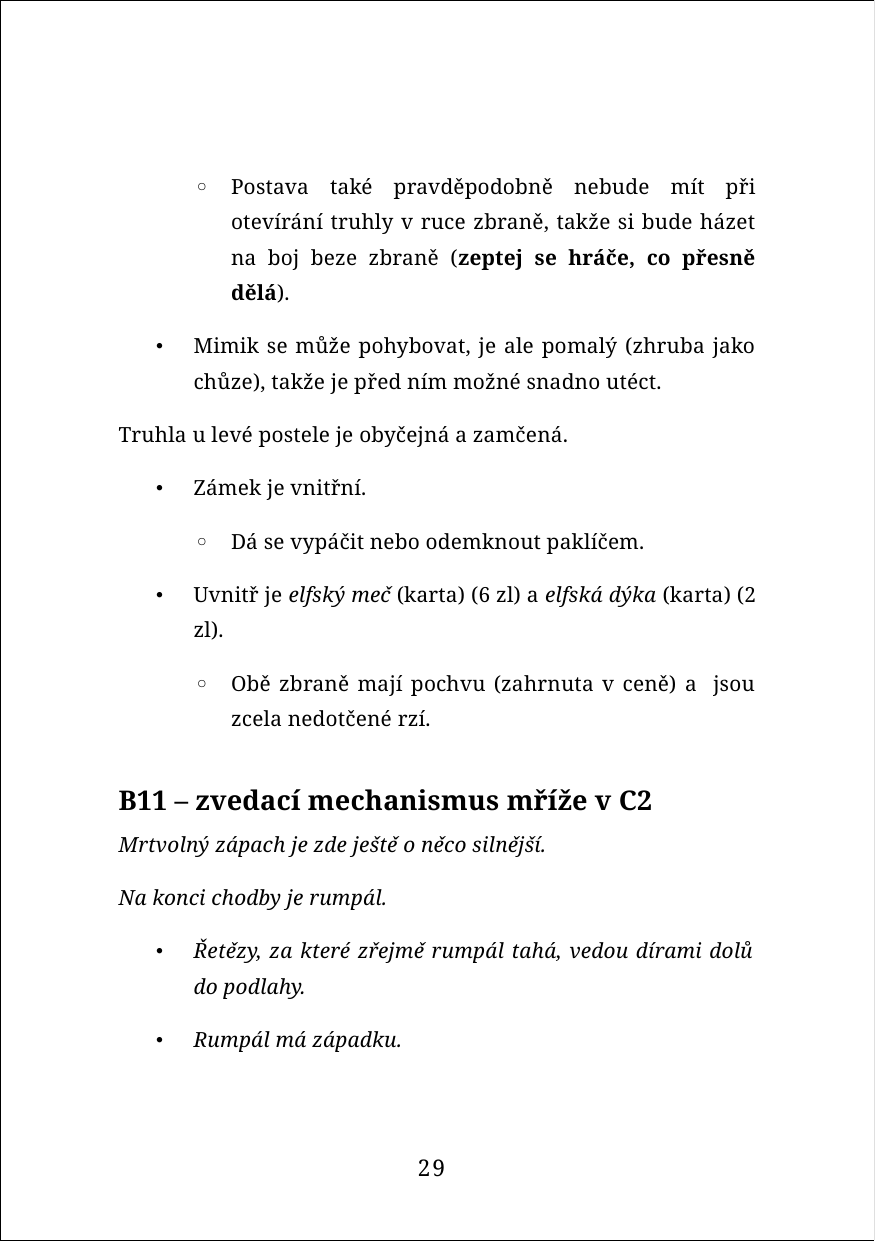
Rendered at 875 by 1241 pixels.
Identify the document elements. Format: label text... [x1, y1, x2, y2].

list Uvnitř je elfský meč (karta) (6 zl) a elfská dýka (karta) (2 zl). [156, 580, 756, 644]
list Mimik se může pohybovat, je ale pomalý (zhruba jako chůze), takže je před ním možné snadno utéct. [156, 332, 756, 396]
list Postava také pravděpodobně nebude mít při otevírání truhly v ruce zbraně, takže si bude házet na boj beze zbraně (zeptej se hráče, co přesně dělá). [193, 172, 756, 307]
list Obě zbraně mají pochvu (zahrnuta v ceně) a jsou zcela nedotčené rzí. [193, 669, 756, 733]
list Řetězy, za které zřejmě rumpál tahá, vedou dírami dolů do podlahy. [156, 936, 756, 1000]
text Na konci chodby je rumpál. [118, 883, 756, 911]
list Dá se vypáčit nebo odemknout paklíčem. [193, 527, 756, 555]
list Zámek je vnitřní. [156, 473, 756, 502]
text Mrtvolný zápach je zde ještě o něco silnější. [118, 830, 756, 858]
text Truhla u levé postele je obyčejná a zamčená. [118, 420, 756, 449]
subtitle B11 – zvedací mechanismus mříže v C2 [118, 781, 756, 818]
list Rumpál má západku. [156, 1025, 756, 1053]
